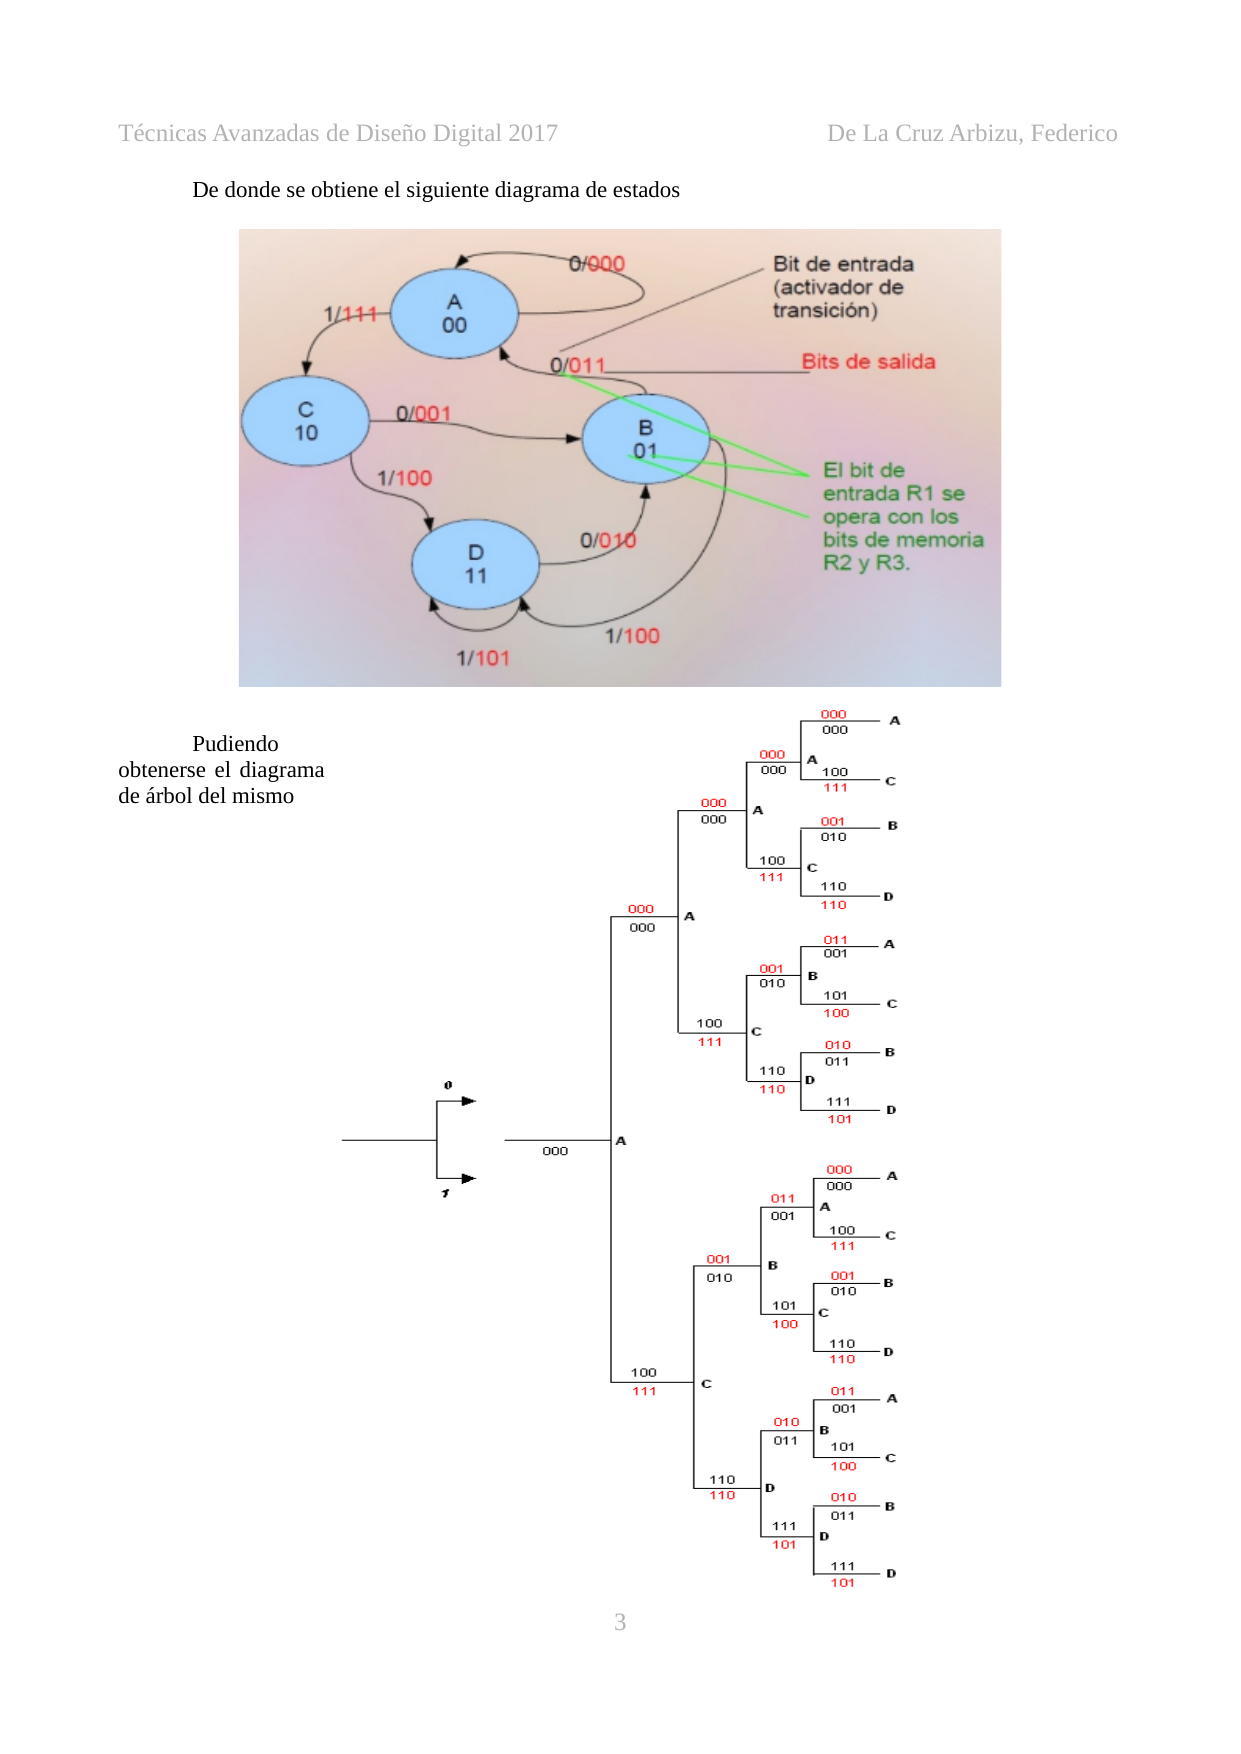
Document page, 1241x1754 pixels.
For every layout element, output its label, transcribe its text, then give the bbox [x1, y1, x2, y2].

picture [325, 703, 916, 1593]
text Pudiendo obtenerse el diagrama de árbol del mismo [118, 730, 325, 809]
picture [238, 229, 1002, 687]
text [916, 730, 1122, 809]
text De donde se obtiene el siguiente diagrama de estados [118, 176, 1122, 203]
